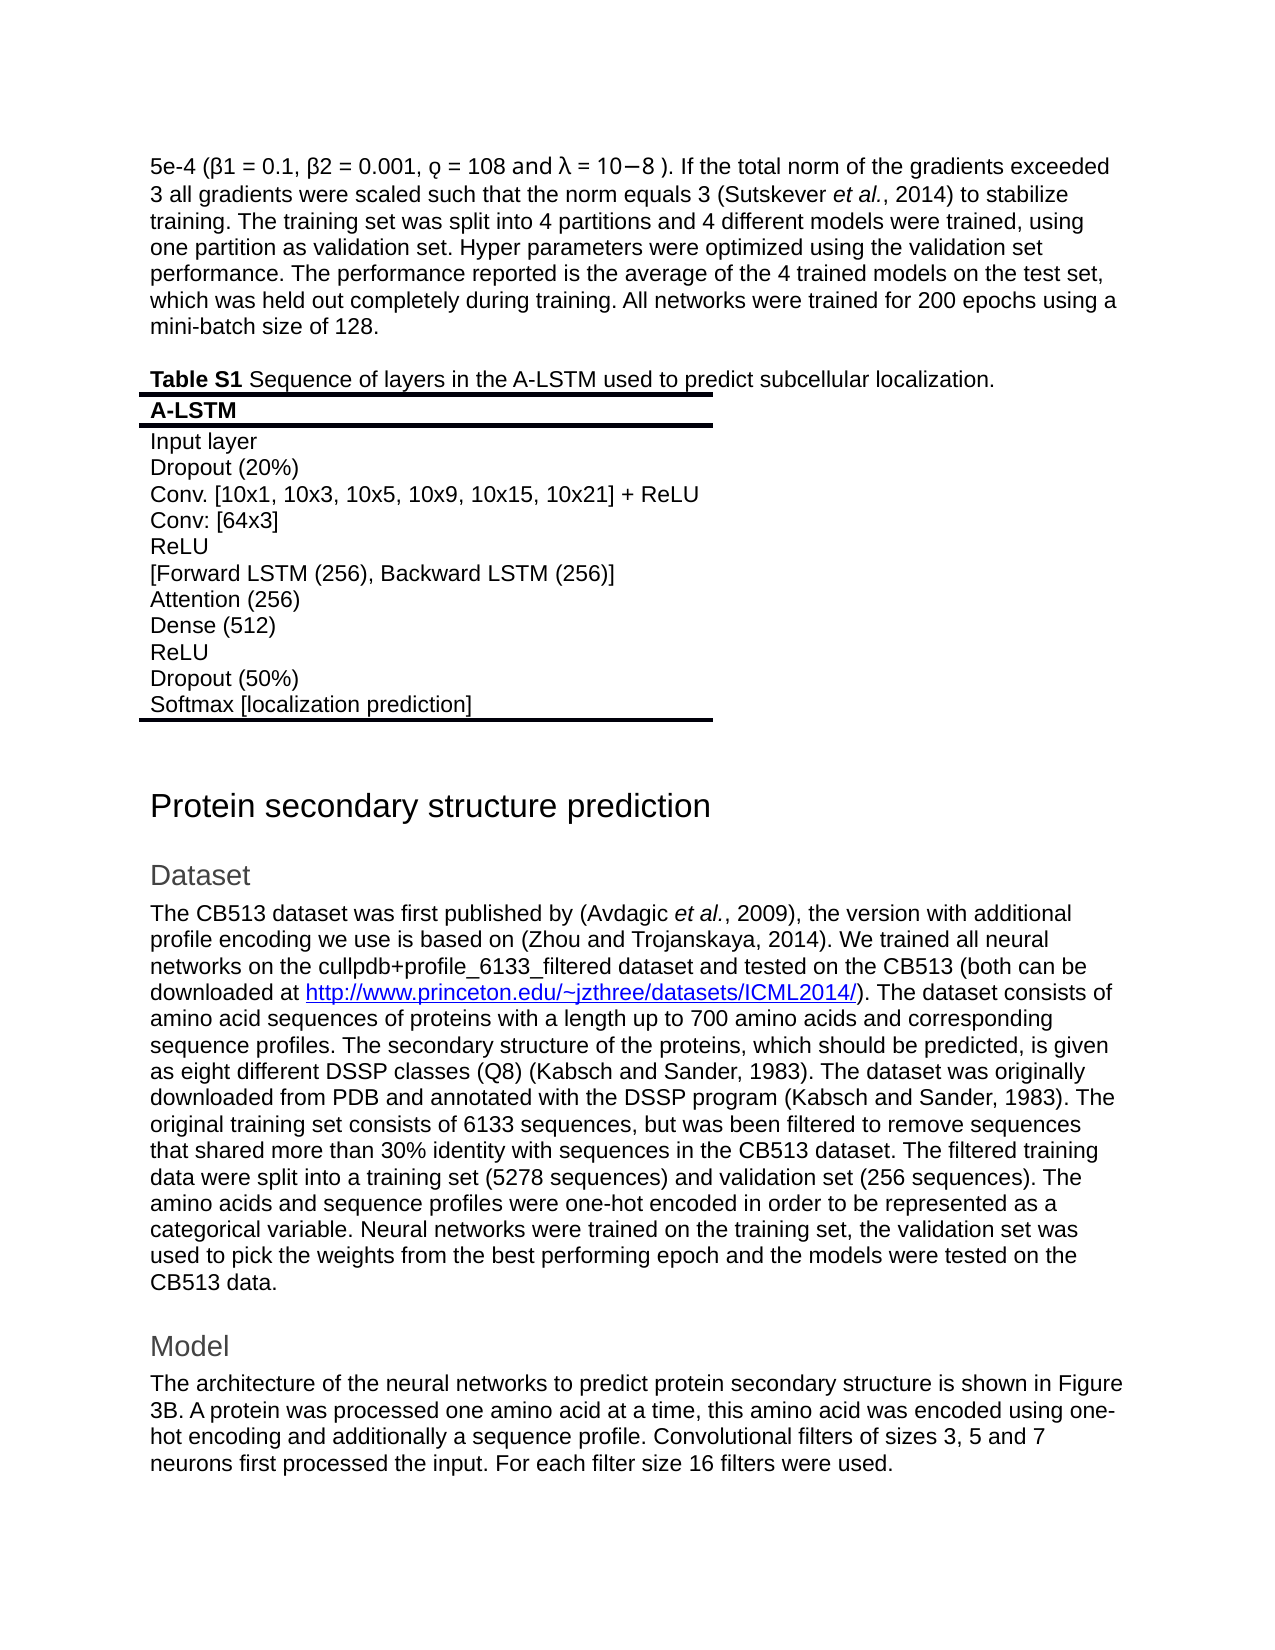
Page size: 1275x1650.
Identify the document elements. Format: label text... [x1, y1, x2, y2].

subtitle Dataset [150, 858, 1125, 892]
table_cell ReLU [139, 533, 712, 559]
text The architecture of the neural networks to predict protein secondary structure is shown in Figure 3B. A protein was processed one amino acid at a time, this amino acid was encoded using one-hot encoding and additionally a sequence profile. Convolutional filters of sizes 3, 5 and 7 neurons first processed the input. For each filter size 16 filters were used. [150, 1370, 1125, 1476]
text Table S1 Sequence of layers in the A-LSTM used to predict subcellular localization. [150, 366, 1125, 392]
table_cell ReLU [139, 639, 712, 665]
text The CB513 dataset was first published by (Avdagic et al., 2009), the version with additional profile encoding we use is based on (Zhou and Trojanskaya, 2014). We trained all neural networks on the cullpdb+profile_6133_filtered dataset and tested on the CB513 (both can be downloaded at http://www.princeton.edu/~jzthree/datasets/ICML2014/). The dataset consists of amino acid sequences of proteins with a length up to 700 amino acids and corresponding sequence profiles. The secondary structure of the proteins, which should be predicted, is given as eight different DSSP classes (Q8) (Kabsch and Sander, 1983). The dataset was originally downloaded from PDB and annotated with the DSSP program (Kabsch and Sander, 1983). The original training set consists of 6133 sequences, but was been filtered to remove sequences that shared more than 30% identity with sequences in the CB513 dataset. The filtered training data were split into a training set (5278 sequences) and validation set (256 sequences). The amino acids and sequence profiles were one-hot encoded in order to be represented as a categorical variable. Neural networks were trained on the training set, the validation set was used to pick the weights from the best performing epoch and the models were tested on the CB513 data. [150, 900, 1125, 1295]
subtitle Protein secondary structure prediction [150, 786, 1125, 825]
table_cell Dropout (50%) [139, 665, 712, 691]
text 5e-4 (β1 = 0.1, β2 = 0.001, ǫ = 108 and λ = 10−8 ). If the total norm of the gradients exceeded 3 all gradients were scaled such that the norm equals 3 (Sutskever et al., 2014) to stabilize training. The training set was split into 4 partitions and 4 different models were trained, using one partition as validation set. Hyper parameters were optimized using the validation set performance. The performance reported is the average of the 4 trained models on the test set, which was held out completely during training. All networks were trained for 200 epochs using a mini-batch size of 128. [150, 150, 1125, 339]
table_cell Input layer [139, 428, 712, 454]
subtitle Model [150, 1328, 1125, 1362]
table_cell Dropout (20%) [139, 454, 712, 481]
table_header A-LSTM [139, 397, 712, 423]
table_cell Conv: [64x3] [139, 507, 712, 533]
table_cell Dense (512) [139, 612, 712, 639]
table_cell Attention (256) [139, 586, 712, 612]
table_cell Softmax [localization prediction] [139, 691, 712, 718]
table_cell [Forward LSTM (256), Backward LSTM (256)] [139, 560, 712, 586]
table_cell Conv. [10x1, 10x3, 10x5, 10x9, 10x15, 10x21] + ReLU [139, 481, 712, 507]
